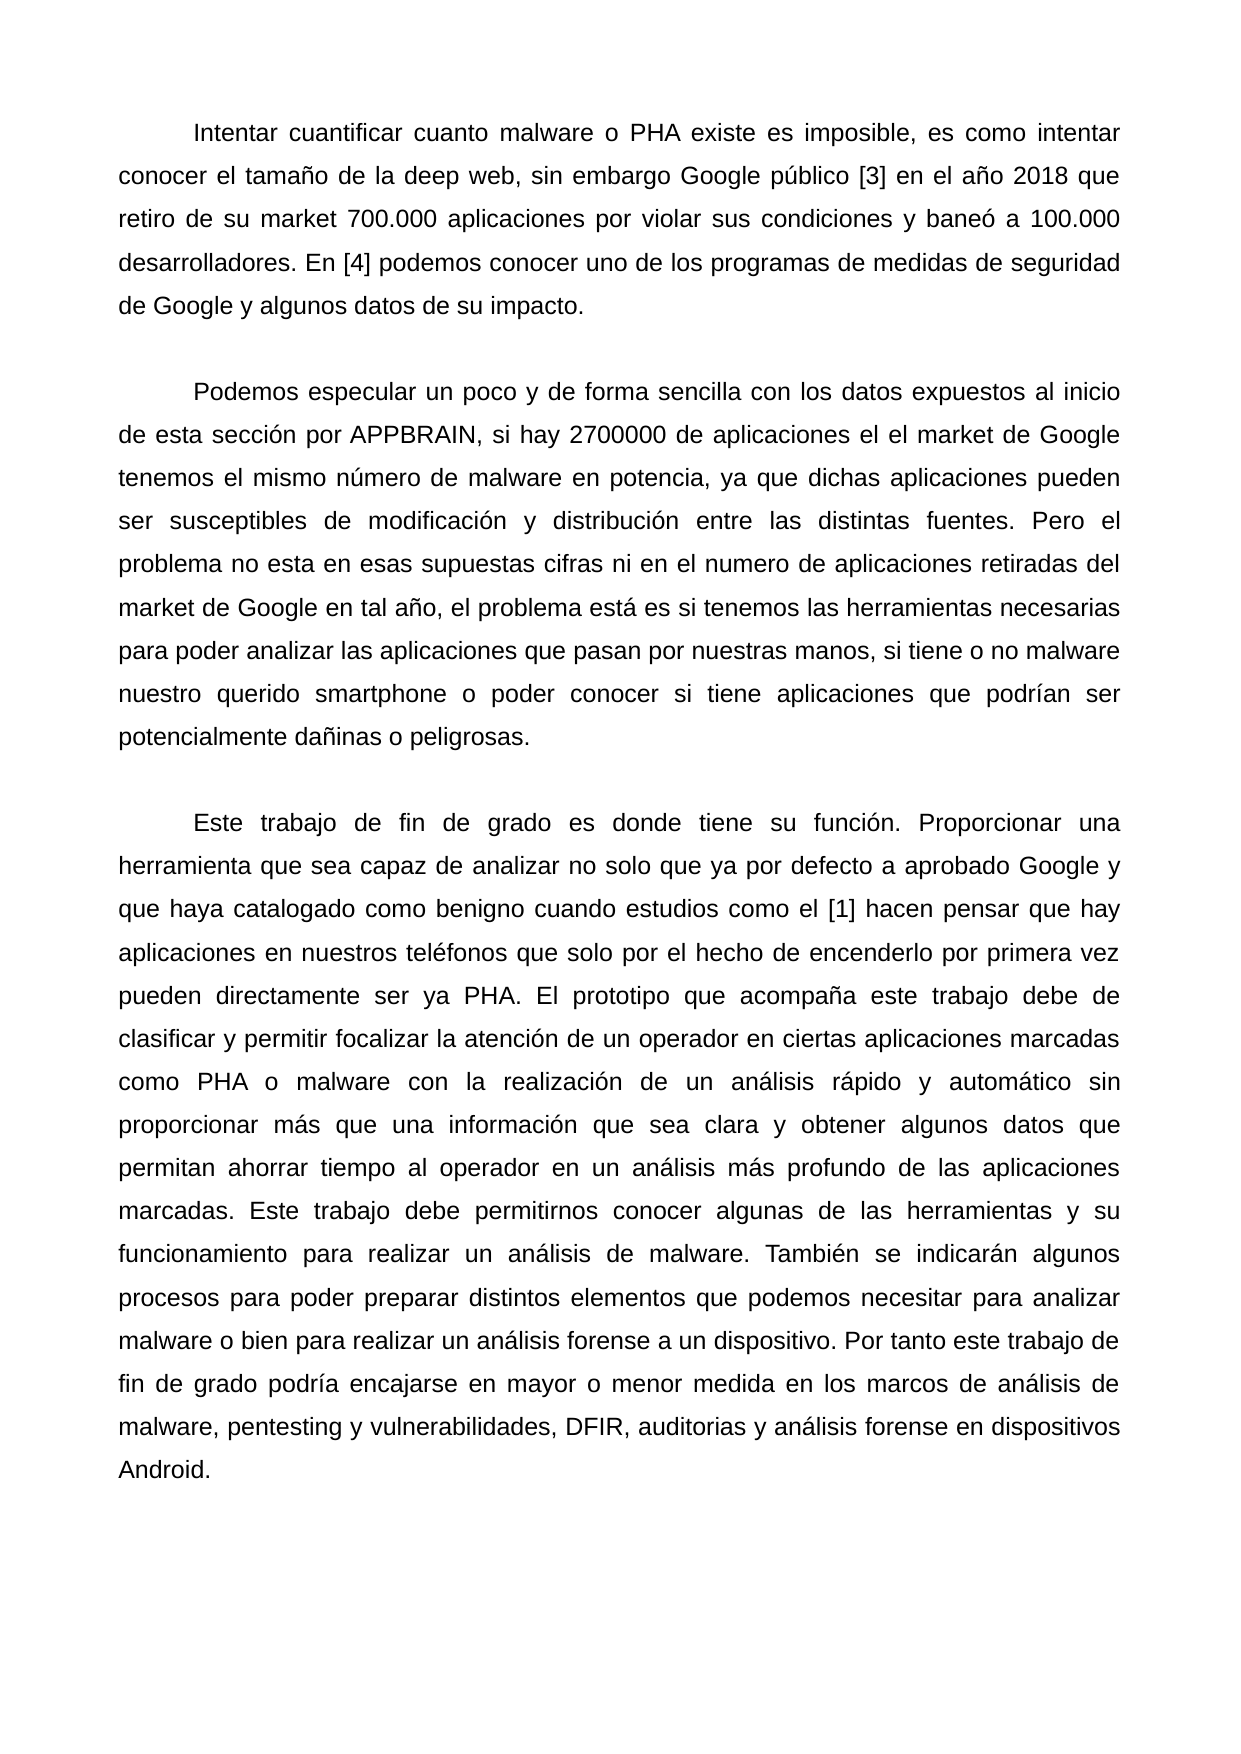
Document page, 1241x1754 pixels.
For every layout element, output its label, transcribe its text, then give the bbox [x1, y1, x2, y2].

text Podemos especular un poco y de forma sencilla con los datos expuestos al inicio de esta sección por APPBRAIN, si hay 2700000 de aplicaciones el el market de Google tenemos el mismo número de malware en potencia, ya que dichas aplicaciones pueden ser susceptibles de modificación y distribución entre las distintas fuentes. Pero el problema no esta en esas supuestas cifras ni en el numero de aplicaciones retiradas del market de Google en tal año, el problema está es si tenemos las herramientas necesarias para poder analizar las aplicaciones que pasan por nuestras manos, si tiene o no malware nuestro querido smartphone o poder conocer si tiene aplicaciones que podrían ser potencialmente dañinas o peligrosas. [118, 377, 1122, 751]
text Intentar cuantificar cuanto malware o PHA existe es imposible, es como intentar conocer el tamaño de la deep web, sin embargo Google público [3] en el año 2018 que retiro de su market 700.000 aplicaciones por violar sus condiciones y baneó a 100.000 desarrolladores. En [4] podemos conocer uno de los programas de medidas de seguridad de Google y algunos datos de su impacto. [118, 118, 1122, 319]
text Este trabajo de fin de grado es donde tiene su función. Proporcionar una herramienta que sea capaz de analizar no solo que ya por defecto a aprobado Google y que haya catalogado como benigno cuando estudios como el [1] hacen pensar que hay aplicaciones en nuestros teléfonos que solo por el hecho de encenderlo por primera vez pueden directamente ser ya PHA. El prototipo que acompaña este trabajo debe de clasificar y permitir focalizar la atención de un operador en ciertas aplicaciones marcadas como PHA o malware con la realización de un análisis rápido y automático sin proporcionar más que una información que sea clara y obtener algunos datos que permitan ahorrar tiempo al operador en un análisis más profundo de las aplicaciones marcadas. Este trabajo debe permitirnos conocer algunas de las herramientas y su funcionamiento para realizar un análisis de malware. También se indicarán algunos procesos para poder preparar distintos elementos que podemos necesitar para analizar malware o bien para realizar un análisis forense a un dispositivo. Por tanto este trabajo de fin de grado podría encajarse en mayor o menor medida en los marcos de análisis de malware, pentesting y vulnerabilidades, DFIR, auditorias y análisis forense en dispositivos Android. [118, 808, 1122, 1484]
